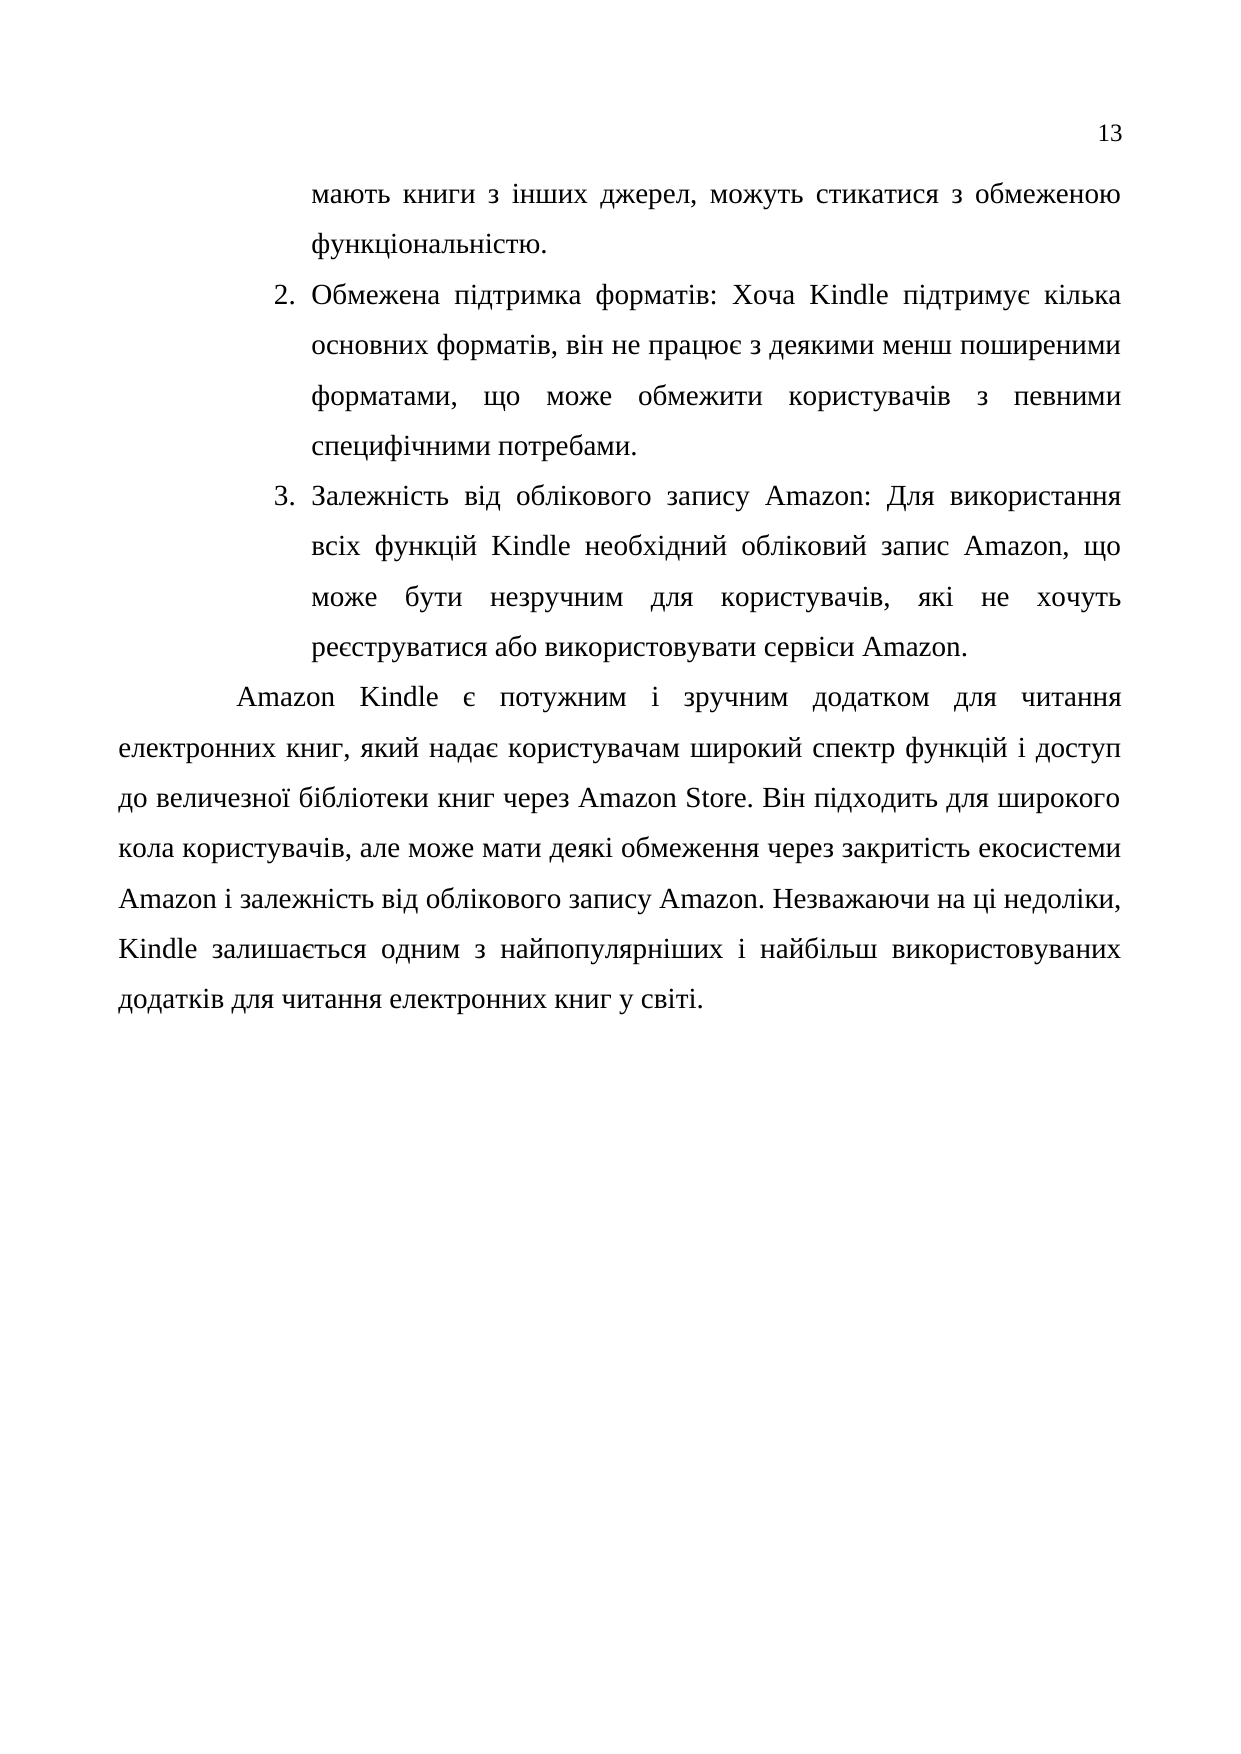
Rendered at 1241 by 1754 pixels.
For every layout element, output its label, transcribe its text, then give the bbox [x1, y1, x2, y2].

list Обмежена підтримка форматів: Хоча Kindle підтримує кілька основних форматів, він не працює з деякими менш поширеними форматами, що може обмежити користувачів з певними специфічними потребами. [274, 277, 1122, 461]
list Залежність від облікового запису Amazon: Для використання всіх функцій Kindle необхідний обліковий запис Amazon, що може бути незручним для користувачів, які не хочуть реєструватися або використовувати сервіси Amazon. [274, 478, 1122, 663]
text Amazon Kindle є потужним і зручним додатком для читання електронних книг, який надає користувачам широкий спектр функцій і доступ до величезної бібліотеки книг через Amazon Store. Він підходить для широкого кола користувачів, але може мати деякі обмеження через закритість екосистеми Amazon і залежність від облікового запису Amazon. Незважаючи на ці недоліки, Kindle залишається одним з найпопулярніших і найбільш використовуваних додатків для читання електронних книг у світі. [118, 679, 1122, 1015]
list мають книги з інших джерел, можуть стикатися з обмеженою функціональністю. [274, 176, 1122, 260]
